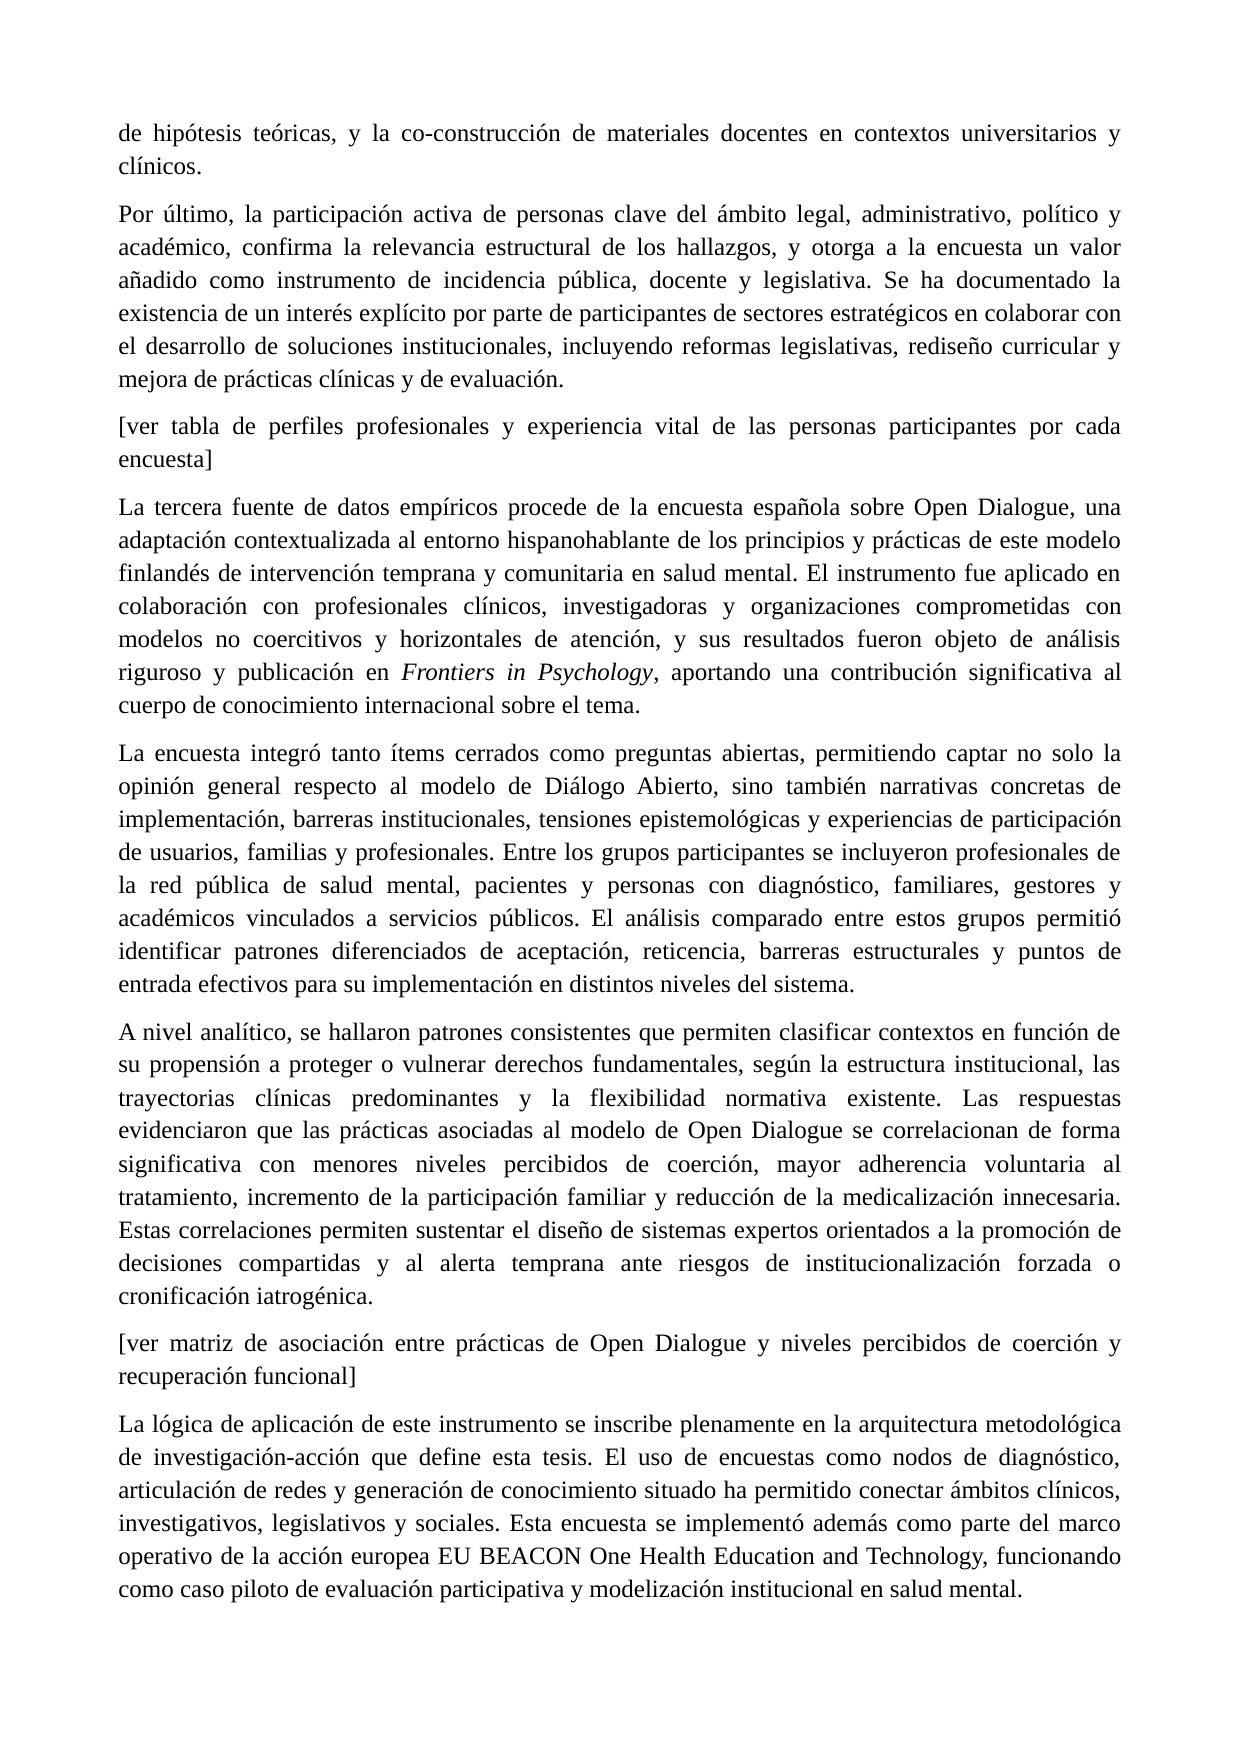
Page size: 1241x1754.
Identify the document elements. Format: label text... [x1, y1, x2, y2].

text La encuesta integró tanto ítems cerrados como preguntas abiertas, permitiendo captar no solo la opinión general respecto al modelo de Diálogo Abierto, sino también narrativas concretas de implementación, barreras institucionales, tensiones epistemológicas y experiencias de participación de usuarios, familias y profesionales. Entre los grupos participantes se incluyeron profesionales de la red pública de salud mental, pacientes y personas con diagnóstico, familiares, gestores y académicos vinculados a servicios públicos. El análisis comparado entre estos grupos permitió identificar patrones diferenciados de aceptación, reticencia, barreras estructurales y puntos de entrada efectivos para su implementación en distintos niveles del sistema. [118, 738, 1122, 998]
text Por último, la participación activa de personas clave del ámbito legal, administrativo, político y académico, confirma la relevancia estructural de los hallazgos, y otorga a la encuesta un valor añadido como instrumento de incidencia pública, docente y legislativa. Se ha documentado la existencia de un interés explícito por parte de participantes de sectores estratégicos en colaborar con el desarrollo de soluciones institucionales, incluyendo reformas legislativas, rediseño curricular y mejora de prácticas clínicas y de evaluación. [118, 199, 1122, 393]
text de hipótesis teóricas, y la co-construcción de materiales docentes en contextos universitarios y clínicos. [118, 118, 1122, 180]
text [ver matriz de asociación entre prácticas de Open Dialogue y niveles percibidos de coerción y recuperación funcional] [118, 1328, 1122, 1390]
text A nivel analítico, se hallaron patrones consistentes que permiten clasificar contextos en función de su propensión a proteger o vulnerar derechos fundamentales, según la estructura institucional, las trayectorias clínicas predominantes y la flexibilidad normativa existente. Las respuestas evidenciaron que las prácticas asociadas al modelo de Open Dialogue se correlacionan de forma significativa con menores niveles percibidos de coerción, mayor adherencia voluntaria al tratamiento, incremento de la participación familiar y reducción de la medicalización innecesaria. Estas correlaciones permiten sustentar el diseño de sistemas expertos orientados a la promoción de decisiones compartidas y al alerta temprana ante riesgos de institucionalización forzada o cronificación iatrogénica. [118, 1017, 1122, 1309]
text [ver tabla de perfiles profesionales y experiencia vital de las personas participantes por cada encuesta] [118, 411, 1122, 473]
text La tercera fuente de datos empíricos procede de la encuesta española sobre Open Dialogue, una adaptación contextualizada al entorno hispanohablante de los principios y prácticas de este modelo finlandés de intervención temprana y comunitaria en salud mental. El instrumento fue aplicado en colaboración con profesionales clínicos, investigadoras y organizaciones comprometidas con modelos no coercitivos y horizontales de atención, y sus resultados fueron objeto de análisis riguroso y publicación en Frontiers in Psychology, aportando una contribución significativa al cuerpo de conocimiento internacional sobre el tema. [118, 492, 1122, 719]
text La lógica de aplicación de este instrumento se inscribe plenamente en la arquitectura metodológica de investigación-acción que define esta tesis. El uso de encuestas como nodos de diagnóstico, articulación de redes y generación de conocimiento situado ha permitido conectar ámbitos clínicos, investigativos, legislativos y sociales. Esta encuesta se implementó además como parte del marco operativo de la acción europea EU BEACON One Health Education and Technology, funcionando como caso piloto de evaluación participativa y modelización institucional en salud mental. [118, 1409, 1122, 1603]
